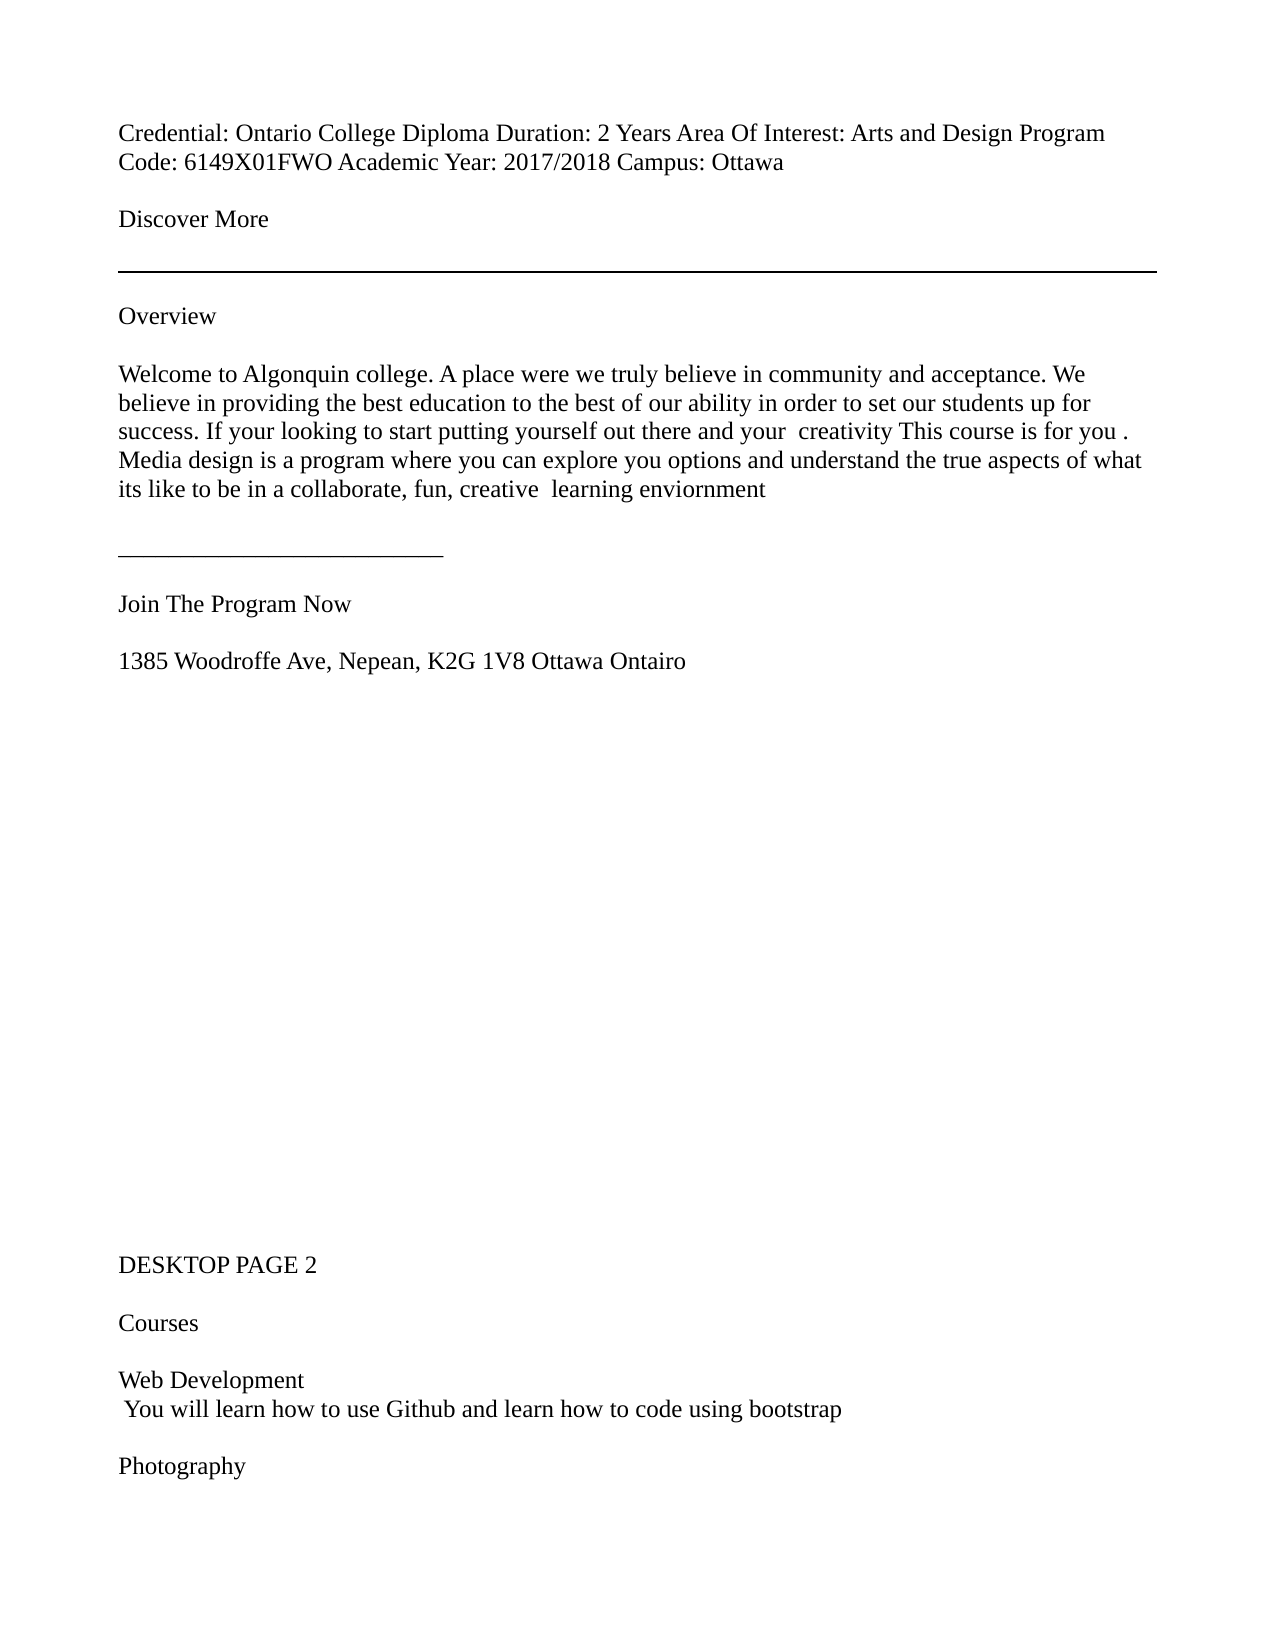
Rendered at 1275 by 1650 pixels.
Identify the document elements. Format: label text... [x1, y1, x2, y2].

text Join The Program Now [118, 589, 1157, 618]
text Courses [118, 1308, 1157, 1336]
text __________________________ [118, 531, 1157, 560]
text Welcome to Algonquin college. A place were we truly believe in community and acceptance. We believe in providing the best education to the best of our ability in order to set our students up for success. If your looking to start putting yourself out there and your creativity This course is for you . Media design is a program where you can explore you options and understand the true aspects of what its like to be in a collaborate, fun, creative learning enviornment [118, 359, 1157, 503]
text Discover More [118, 204, 1157, 233]
text DESKTOP PAGE 2 [118, 1250, 1157, 1279]
text You will learn how to use Github and learn how to code using bootstrap [118, 1394, 1157, 1423]
text Web Development [118, 1365, 1157, 1394]
text Photography [118, 1451, 1157, 1480]
text 1385 Woodroffe Ave, Nepean, K2G 1V8 Ottawa Ontairo [118, 646, 1157, 675]
text Credential: Ontario College Diploma Duration: 2 Years Area Of Interest: Arts and Design Program Code: 6149X01FWO Academic Year: 2017/2018 Campus: Ottawa [118, 118, 1157, 176]
text Overview [118, 301, 1157, 330]
